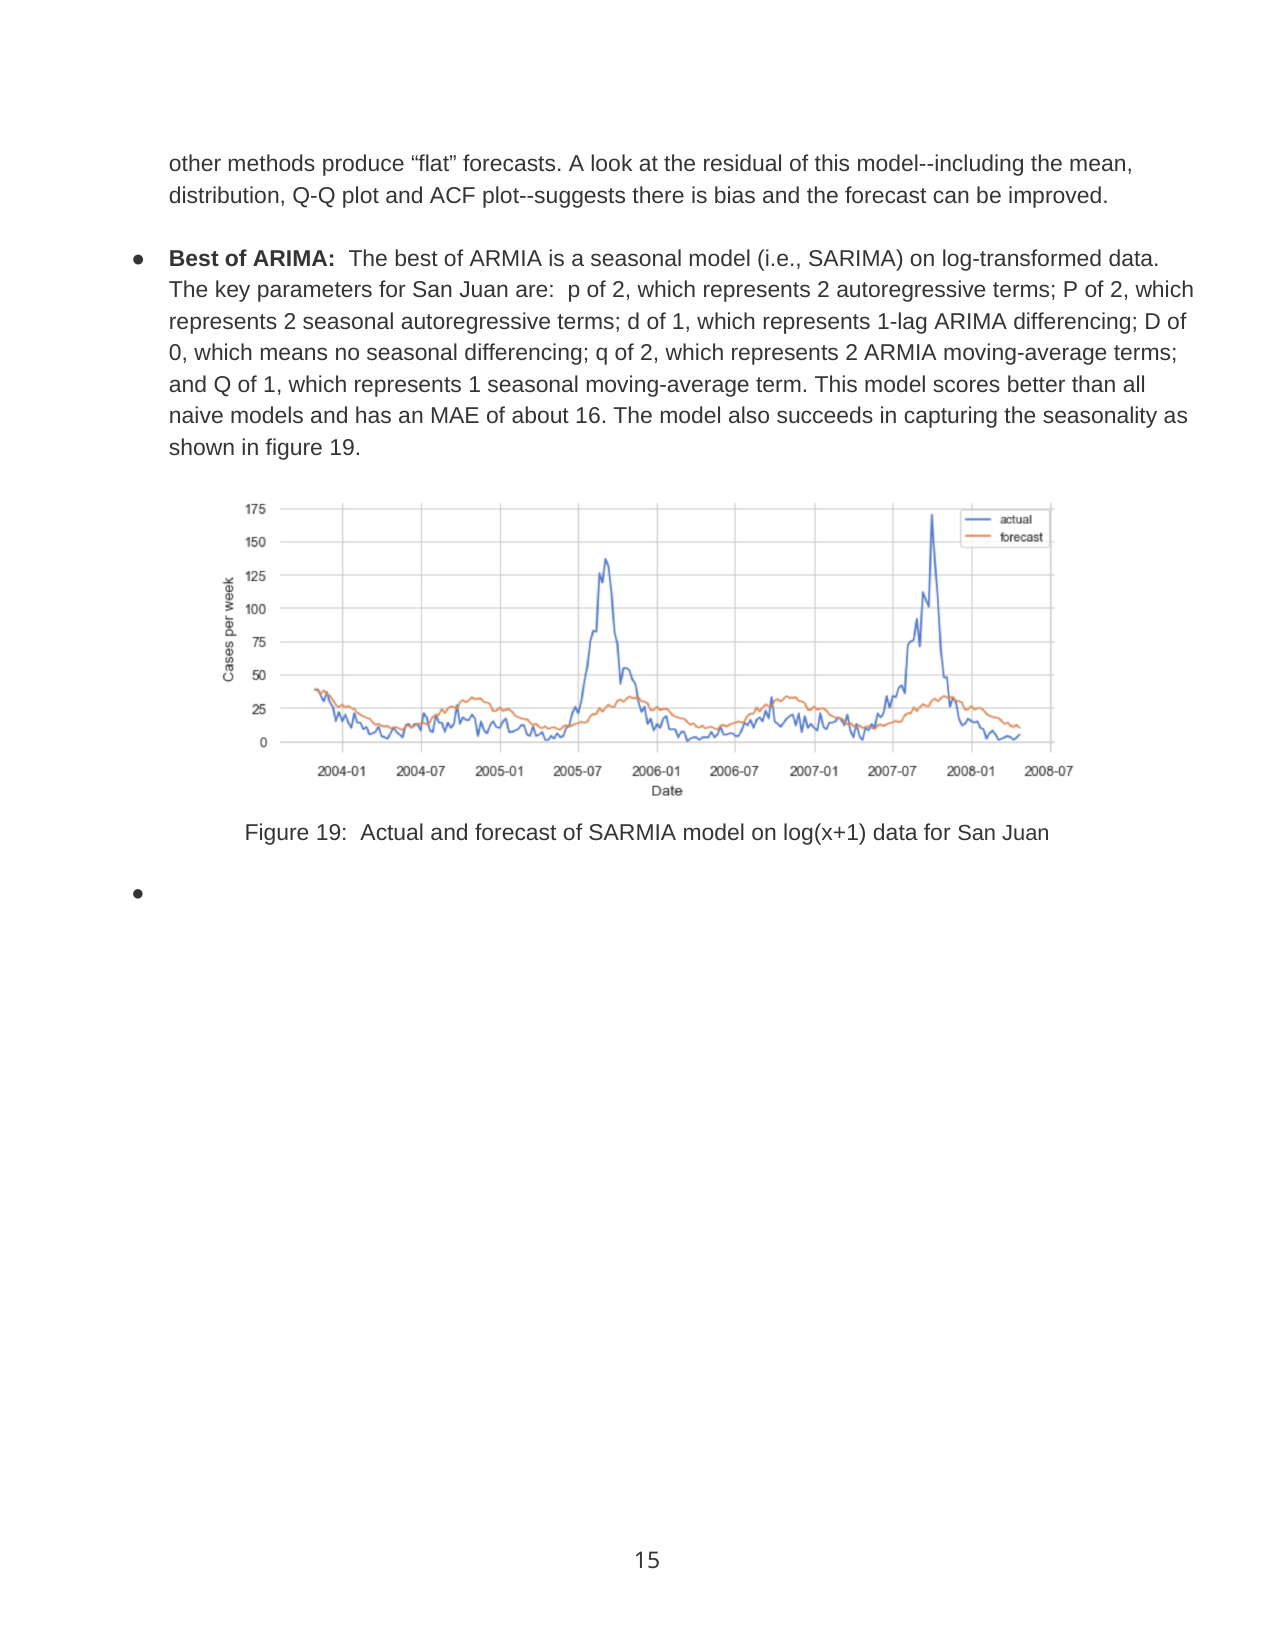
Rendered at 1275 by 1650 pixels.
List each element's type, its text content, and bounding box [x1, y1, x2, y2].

list other methods produce “flat” forecasts. A look at the residual of this model--including the mean, distribution, Q-Q plot and ACF plot--suggests there is bias and the forecast can be improved. [131, 150, 1200, 208]
picture [204, 497, 1090, 813]
text Figure 19: Actual and forecast of SARMIA model on log(x+1) data for San Juan [94, 818, 1200, 845]
list Best of ARIMA: The best of ARMIA is a seasonal model (i.e., SARIMA) on log-transformed data. The key parameters for San Juan are: p of 2, which represents 2 autoregressive terms; P of 2, which represents 2 seasonal autoregressive terms; d of 1, which represents 1-lag ARIMA differencing; D of 0, which means no seasonal differencing; q of 2, which represents 2 ARMIA moving-average terms; and Q of 1, which represents 1 seasonal moving-average term. This model scores better than all naive models and has an MAE of about 16. The model also succeeds in capturing the seasonality as shown in figure 19. [131, 245, 1200, 460]
